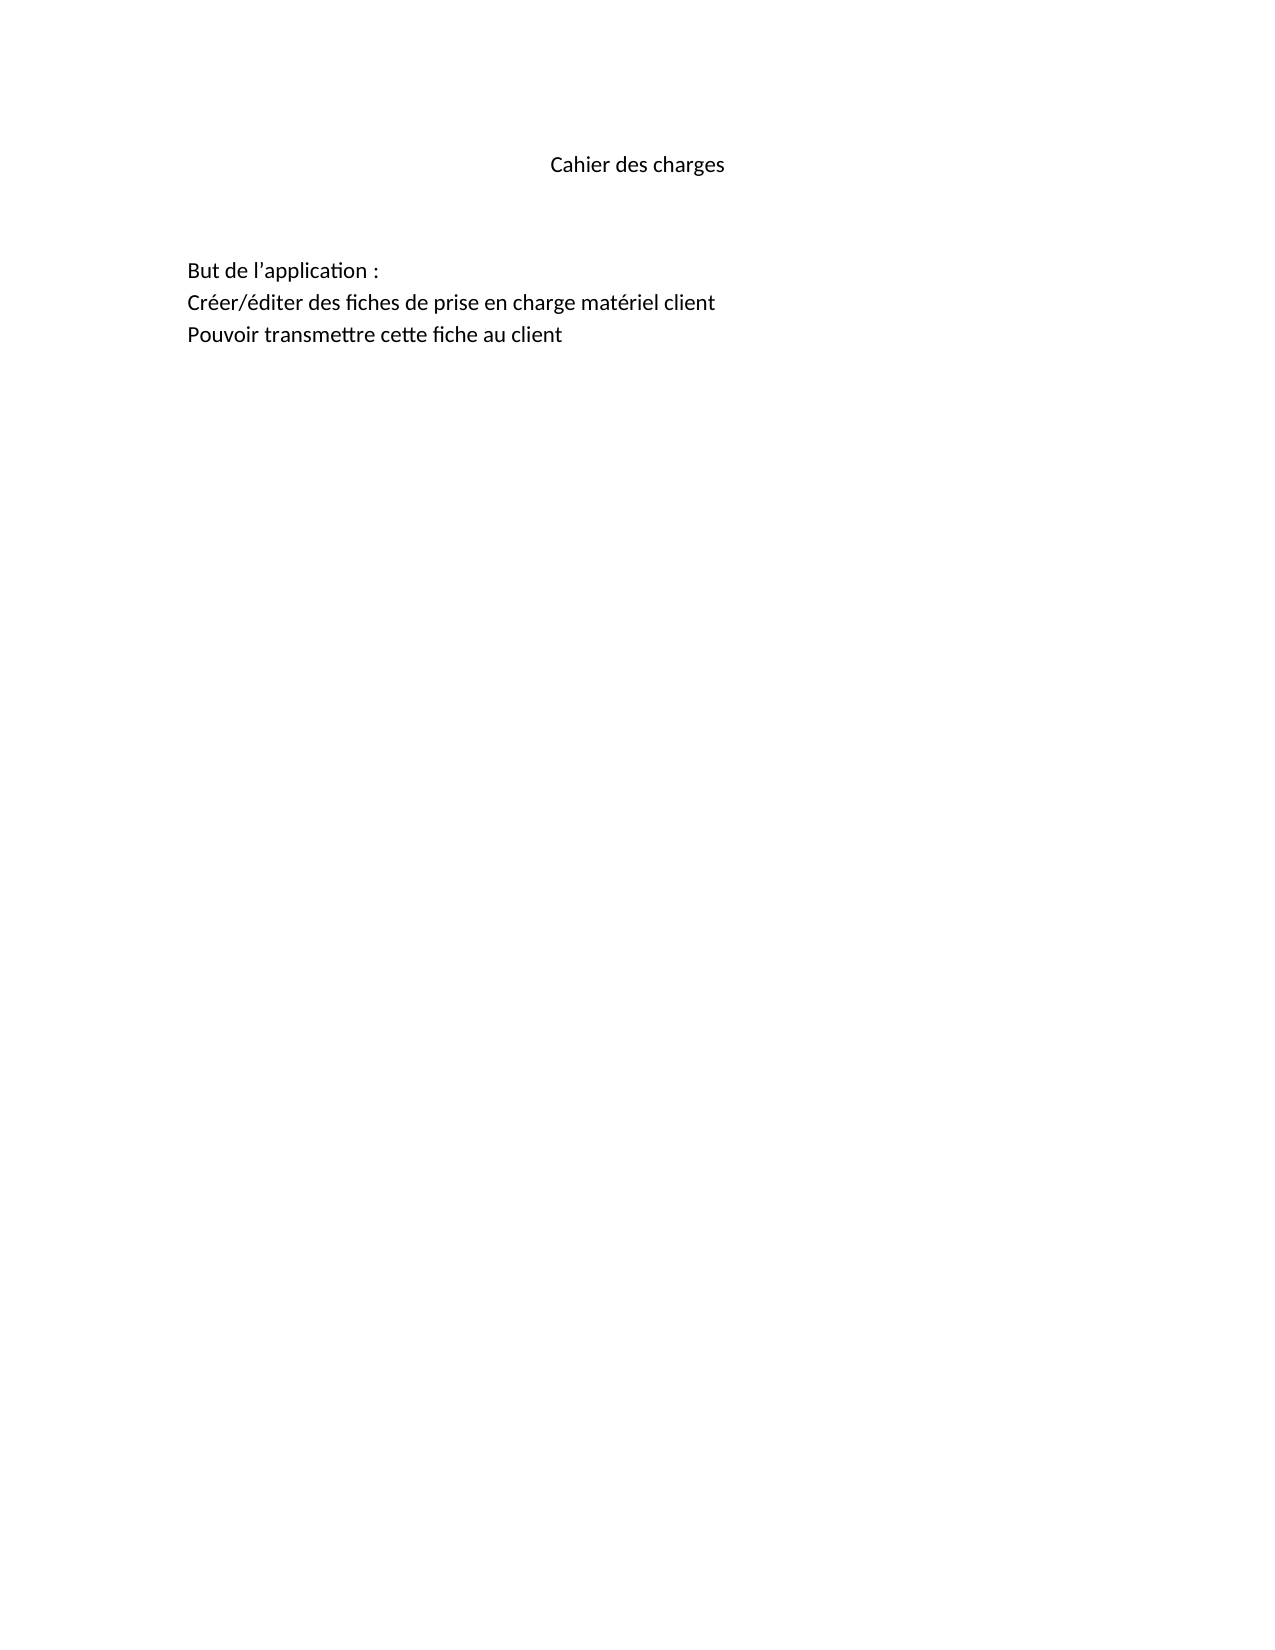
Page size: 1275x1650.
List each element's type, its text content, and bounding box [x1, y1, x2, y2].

text But de l’application : Créer/éditer des fiches de prise en charge matériel client Pouvoir transmettre cette fiche au client [187, 256, 1087, 348]
text Cahier des charges [187, 150, 1087, 178]
